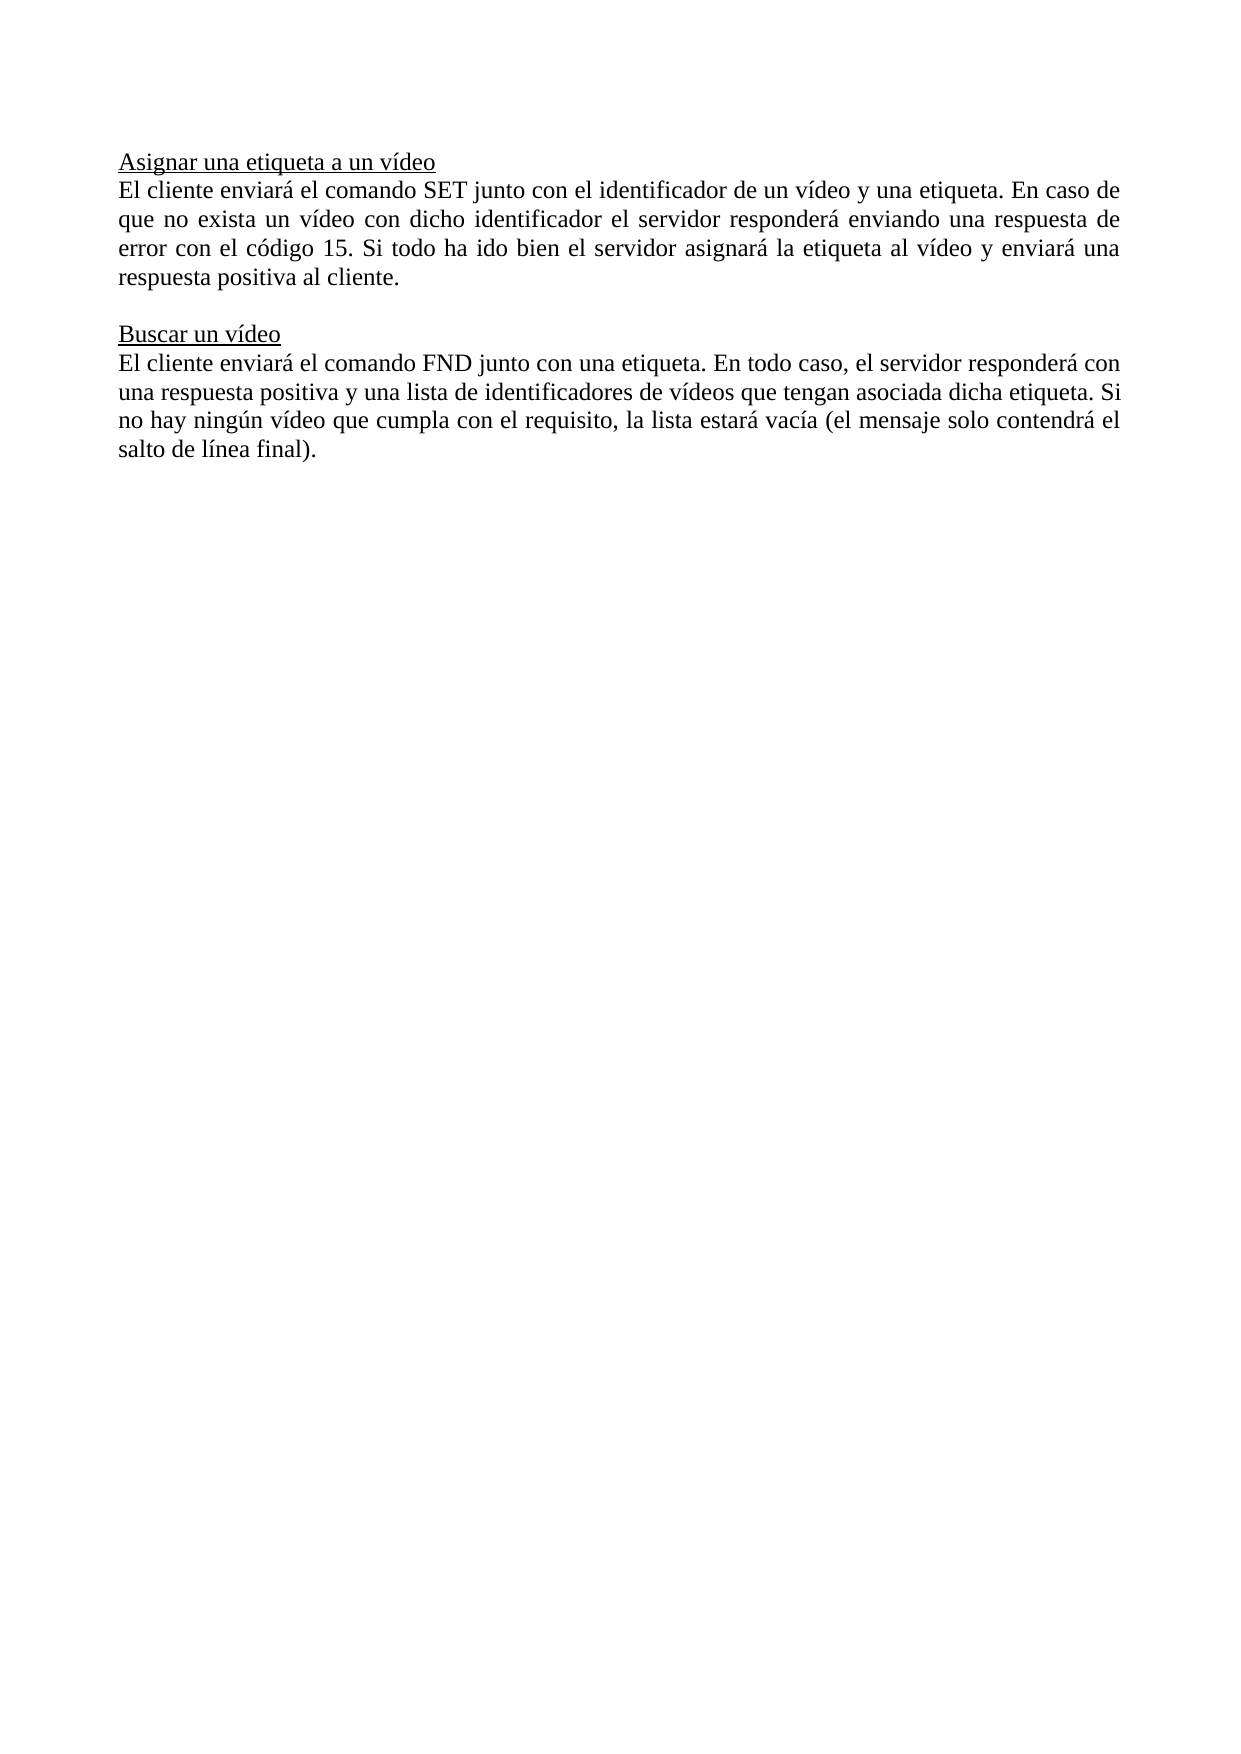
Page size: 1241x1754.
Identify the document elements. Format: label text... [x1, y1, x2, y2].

text El cliente enviará el comando FND junto con una etiqueta. En todo caso, el servidor responderá con una respuesta positiva y una lista de identificadores de vídeos que tengan asociada dicha etiqueta. Si no hay ningún vídeo que cumpla con el requisito, la lista estará vacía (el mensaje solo contendrá el salto de línea final). [118, 348, 1122, 463]
text El cliente enviará el comando SET junto con el identificador de un vídeo y una etiqueta. En caso de que no exista un vídeo con dicho identificador el servidor responderá enviando una respuesta de error con el código 15. Si todo ha ido bien el servidor asignará la etiqueta al vídeo y enviará una respuesta positiva al cliente. [118, 176, 1122, 291]
text Asignar una etiqueta a un vídeo [118, 147, 1122, 176]
text Buscar un vídeo [118, 319, 1122, 348]
